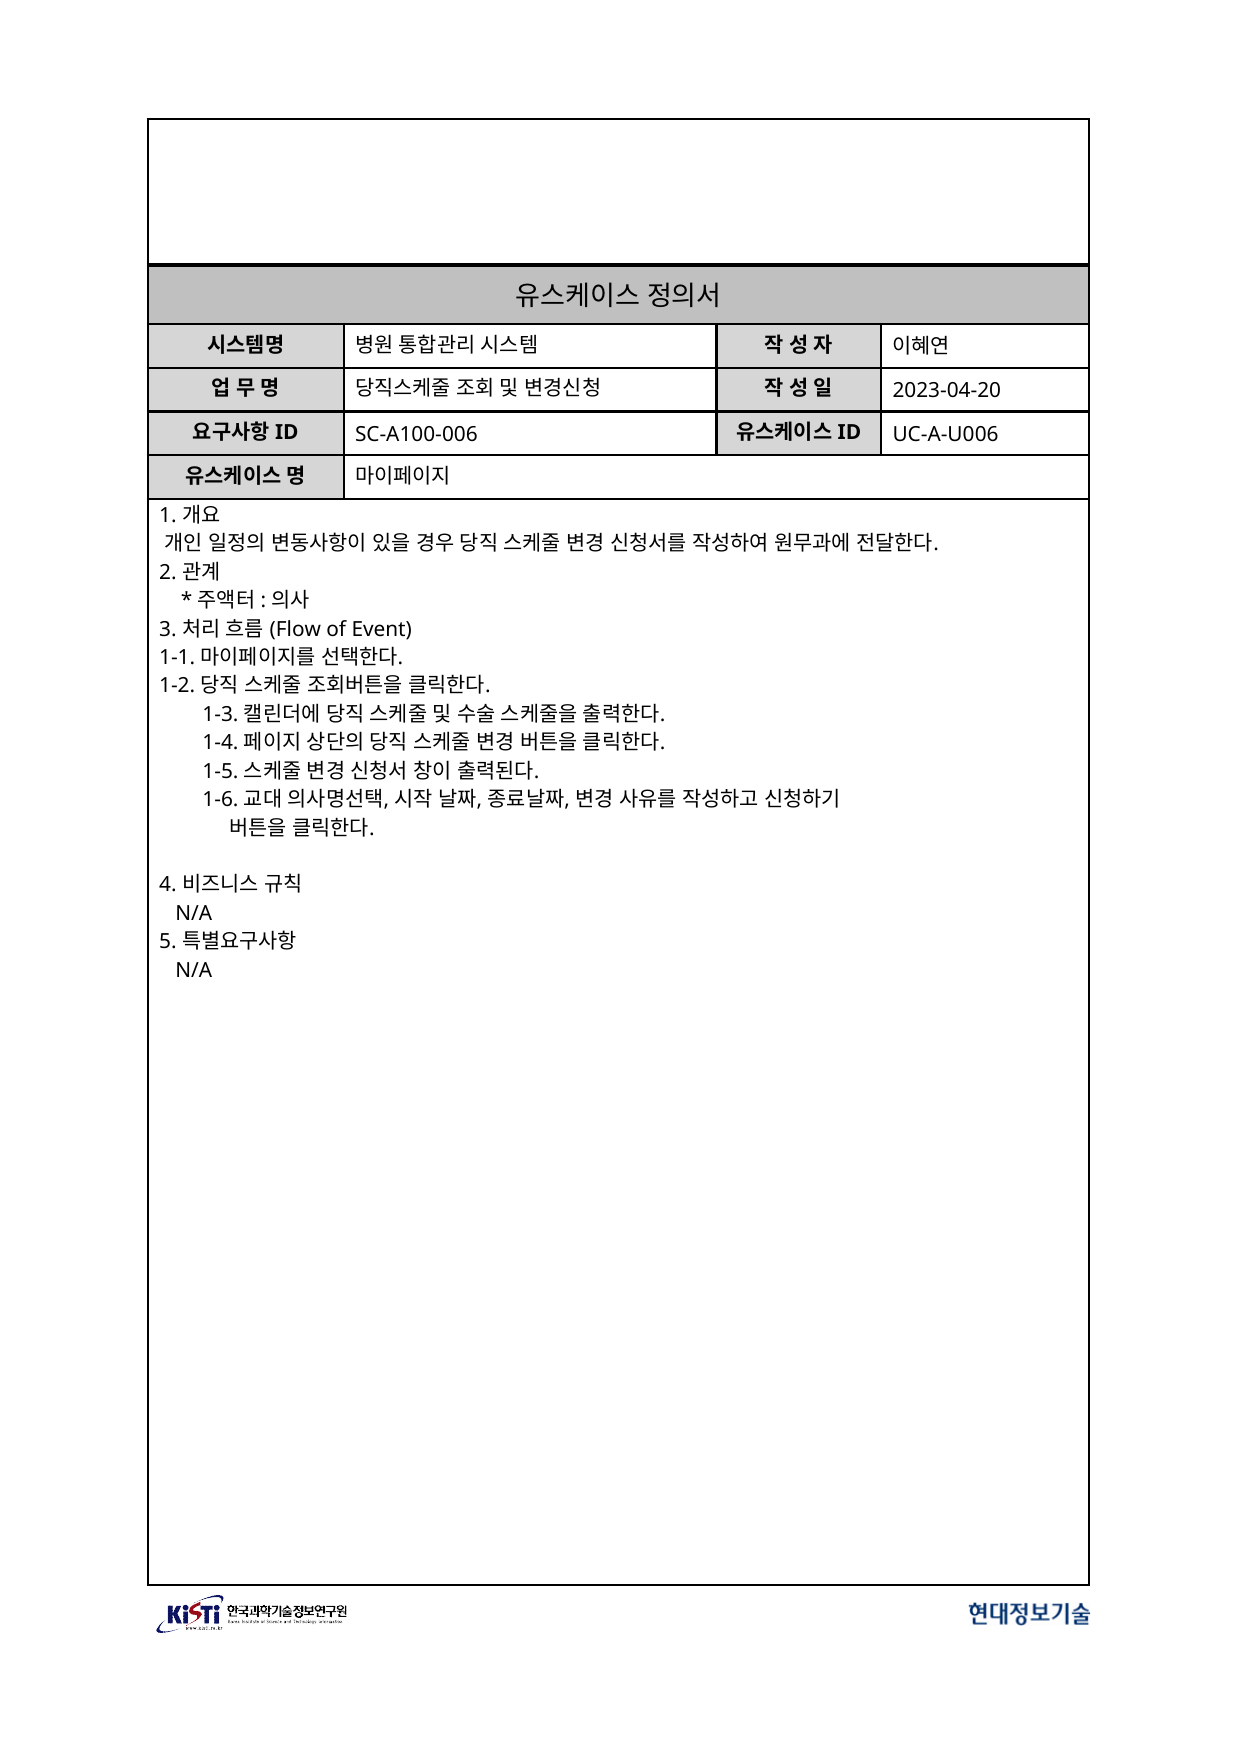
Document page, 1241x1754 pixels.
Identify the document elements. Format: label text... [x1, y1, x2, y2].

table_cell 1. 개요 개인 일정의 변동사항이 있을 경우 당직 스케줄 변경 신청서를 작성하여 원무과에 전달한다. 2. 관계 * 주액터 : 의사 3. 처리 흐름 (Flow of Event) 1-1. 마이페이지를 선택한다. 1-2. 당직 스케줄 조회버튼을 클릭한다. 1-3. 캘린더에 당직 스케줄 및 수술 스케줄을 출력한다. 1-4. 페이지 상단의 당직 스케줄 변경 버튼을 클릭한다. 1-5. 스케줄 변경 신청서 창이 출력된다. 1-6. 교대 의사명선택, 시작 날짜, 종료날짜, 변경 사유를 작성하고 신청하기 버튼을 클릭한다. 4. 비즈니스 규칙 N/A 5. 특별요구사항 N/A [149, 500, 1088, 1584]
table_cell 업 무 명 [149, 369, 343, 410]
table_cell 작 성 일 [718, 369, 880, 410]
table_cell 요구사항 ID [149, 413, 343, 454]
table_cell 마이페이지 [345, 456, 1088, 498]
table_cell 유스케이스 ID [718, 413, 880, 454]
table_cell SC-A100-006 [345, 413, 715, 454]
picture [156, 1595, 347, 1633]
picture [968, 1602, 1091, 1626]
table_header 유스케이스 정의서 [149, 267, 1088, 323]
table_cell 병원 통합관리 시스템 [345, 325, 715, 367]
table_cell 시스템명 [149, 325, 343, 367]
table_cell 이혜연 [882, 325, 1088, 367]
table_cell 당직스케줄 조회 및 변경신청 [345, 369, 715, 410]
table_cell UC-A-U006 [882, 413, 1088, 454]
table_cell 2023-04-20 [882, 369, 1088, 410]
table_cell 유스케이스 명 [149, 456, 343, 498]
table_cell 작 성 자 [718, 325, 880, 367]
table_cell [149, 120, 1088, 262]
